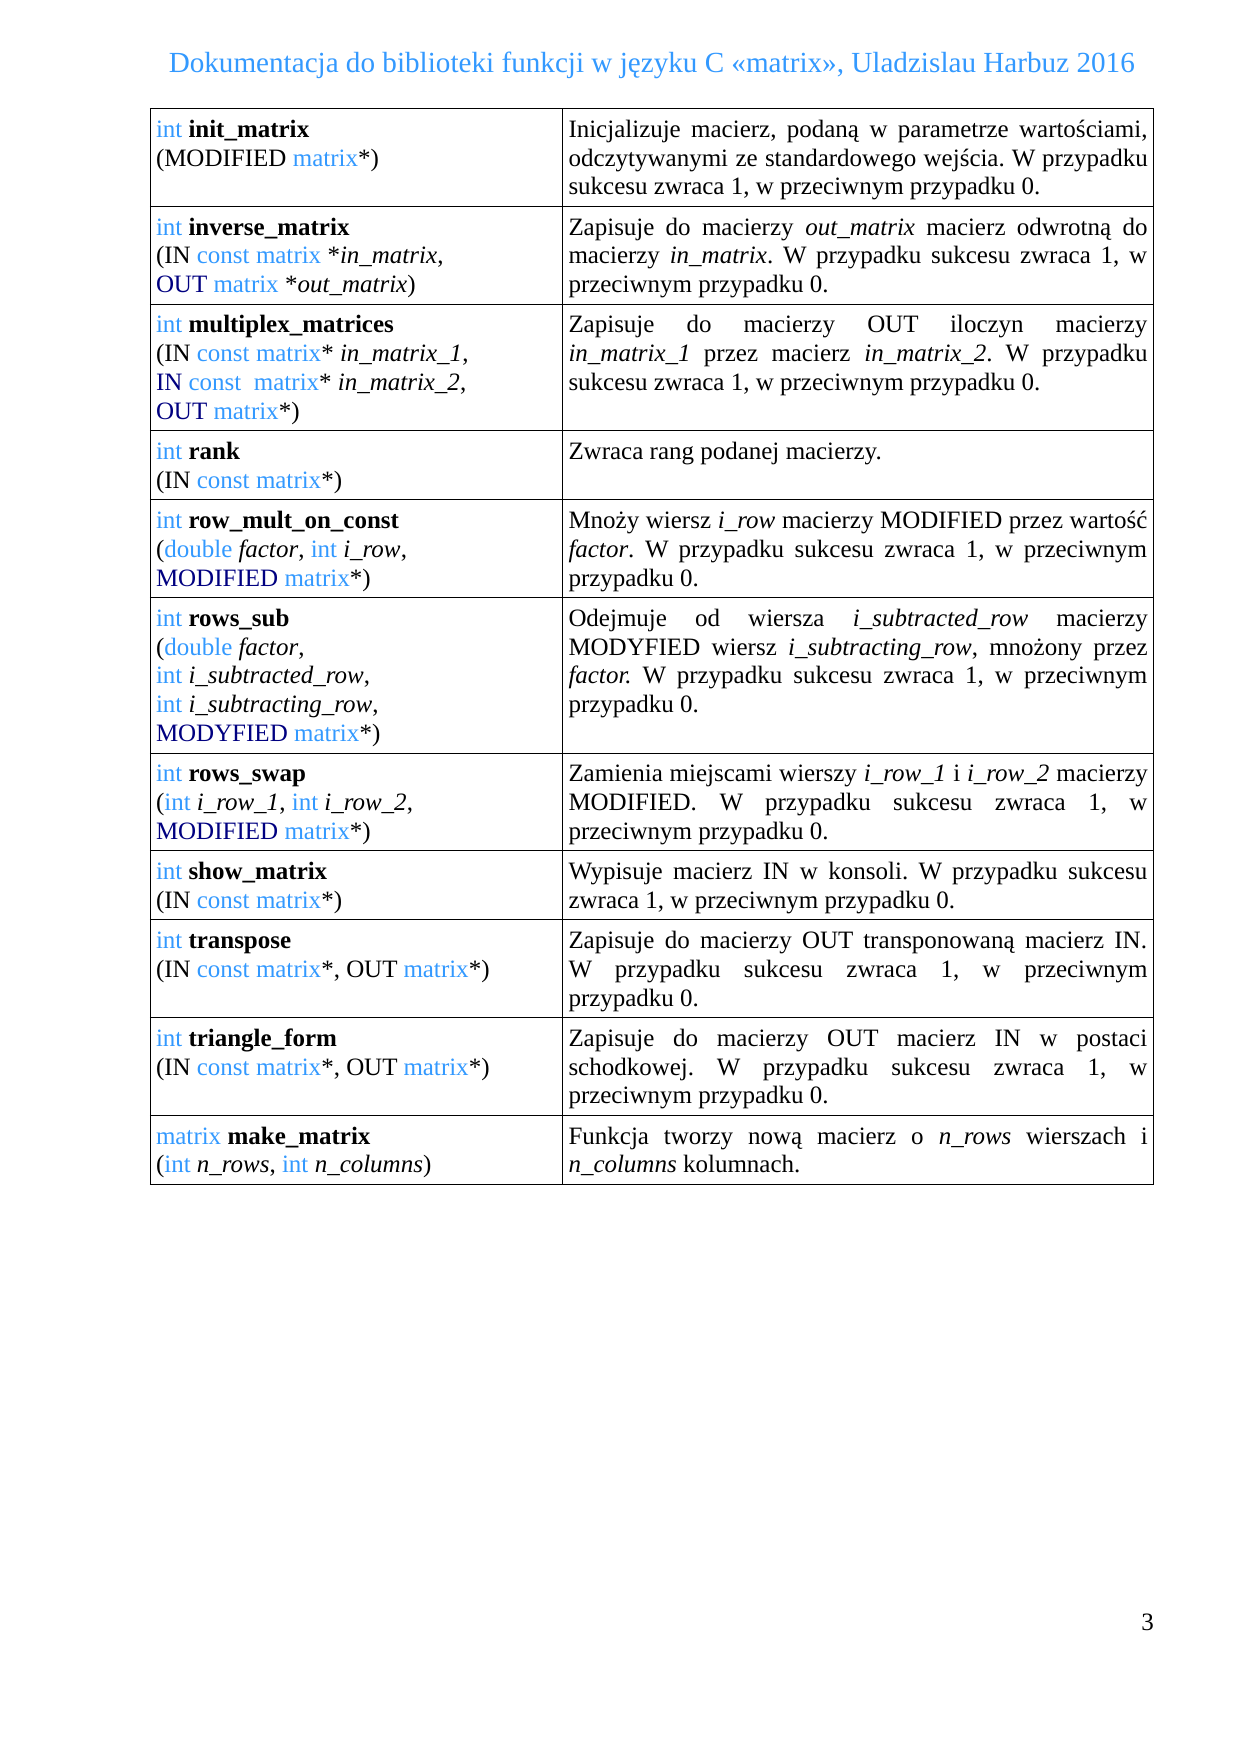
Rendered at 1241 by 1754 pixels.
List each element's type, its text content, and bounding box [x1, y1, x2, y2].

table_cell int rows_swap (int i_row_1, int i_row_2, MODIFIED matrix*) [151, 754, 562, 850]
table_cell matrix make_matrix (int n_rows, int n_columns) [151, 1116, 562, 1184]
table_cell int rows_sub (double factor, int i_subtracted_row, int i_subtracting_row, MODYFIED matrix*) [151, 598, 562, 752]
table_cell Odejmuje od wiersza i_subtracted_row macierzy MODYFIED wiersz i_subtracting_row, mnożony przez factor. W przypadku sukcesu zwraca 1, w przeciwnym przypadku 0. [563, 598, 1153, 752]
table_cell int rank (IN const matrix*) [151, 431, 562, 499]
table_cell Zamienia miejscami wierszy i_row_1 i i_row_2 macierzy MODIFIED. W przypadku sukcesu zwraca 1, w przeciwnym przypadku 0. [563, 754, 1153, 850]
table_cell Mnoży wiersz i_row macierzy MODIFIED przez wartość factor. W przypadku sukcesu zwraca 1, w przeciwnym przypadku 0. [563, 500, 1153, 597]
table_cell Zapisuje do macierzy OUT transponowaną macierz IN. W przypadku sukcesu zwraca 1, w przeciwnym przypadku 0. [563, 920, 1153, 1017]
table_cell Wypisuje macierz IN w konsoli. W przypadku sukcesu zwraca 1, w przeciwnym przypadku 0. [563, 851, 1153, 919]
table_cell Zapisuje do macierzy OUT iloczyn macierzy in_matrix_1 przez macierz in_matrix_2. W przypadku sukcesu zwraca 1, w przeciwnym przypadku 0. [563, 305, 1153, 430]
table_cell int triangle_form (IN const matrix*, OUT matrix*) [151, 1018, 562, 1115]
table_cell Funkcja tworzy nową macierz o n_rows wierszach i n_columns kolumnach. [563, 1116, 1153, 1184]
table_cell int show_matrix (IN const matrix*) [151, 851, 562, 919]
table_cell int inverse_matrix (IN const matrix *in_matrix, OUT matrix *out_matrix) [151, 207, 562, 304]
table_cell Zapisuje do macierzy OUT macierz IN w postaci schodkowej. W przypadku sukcesu zwraca 1, w przeciwnym przypadku 0. [563, 1018, 1153, 1115]
table_cell Zapisuje do macierzy out_matrix macierz odwrotną do macierzy in_matrix. W przypadku sukcesu zwraca 1, w przeciwnym przypadku 0. [563, 207, 1153, 304]
table_cell Zwraca rang podanej macierzy. [563, 431, 1153, 499]
table_cell int init_matrix (MODIFIED matrix*) [151, 109, 562, 206]
table_cell int row_mult_on_const (double factor, int i_row, MODIFIED matrix*) [151, 500, 562, 597]
table_cell int multiplex_matrices (IN const matrix* in_matrix_1, IN const matrix* in_matrix_2, OUT matrix*) [151, 305, 562, 430]
table_cell Inicjalizuje macierz, podaną w parametrze wartościami, odczytywanymi ze standardowego wejścia. W przypadku sukcesu zwraca 1, w przeciwnym przypadku 0. [563, 109, 1153, 206]
table_cell int transpose (IN const matrix*, OUT matrix*) [151, 920, 562, 1017]
